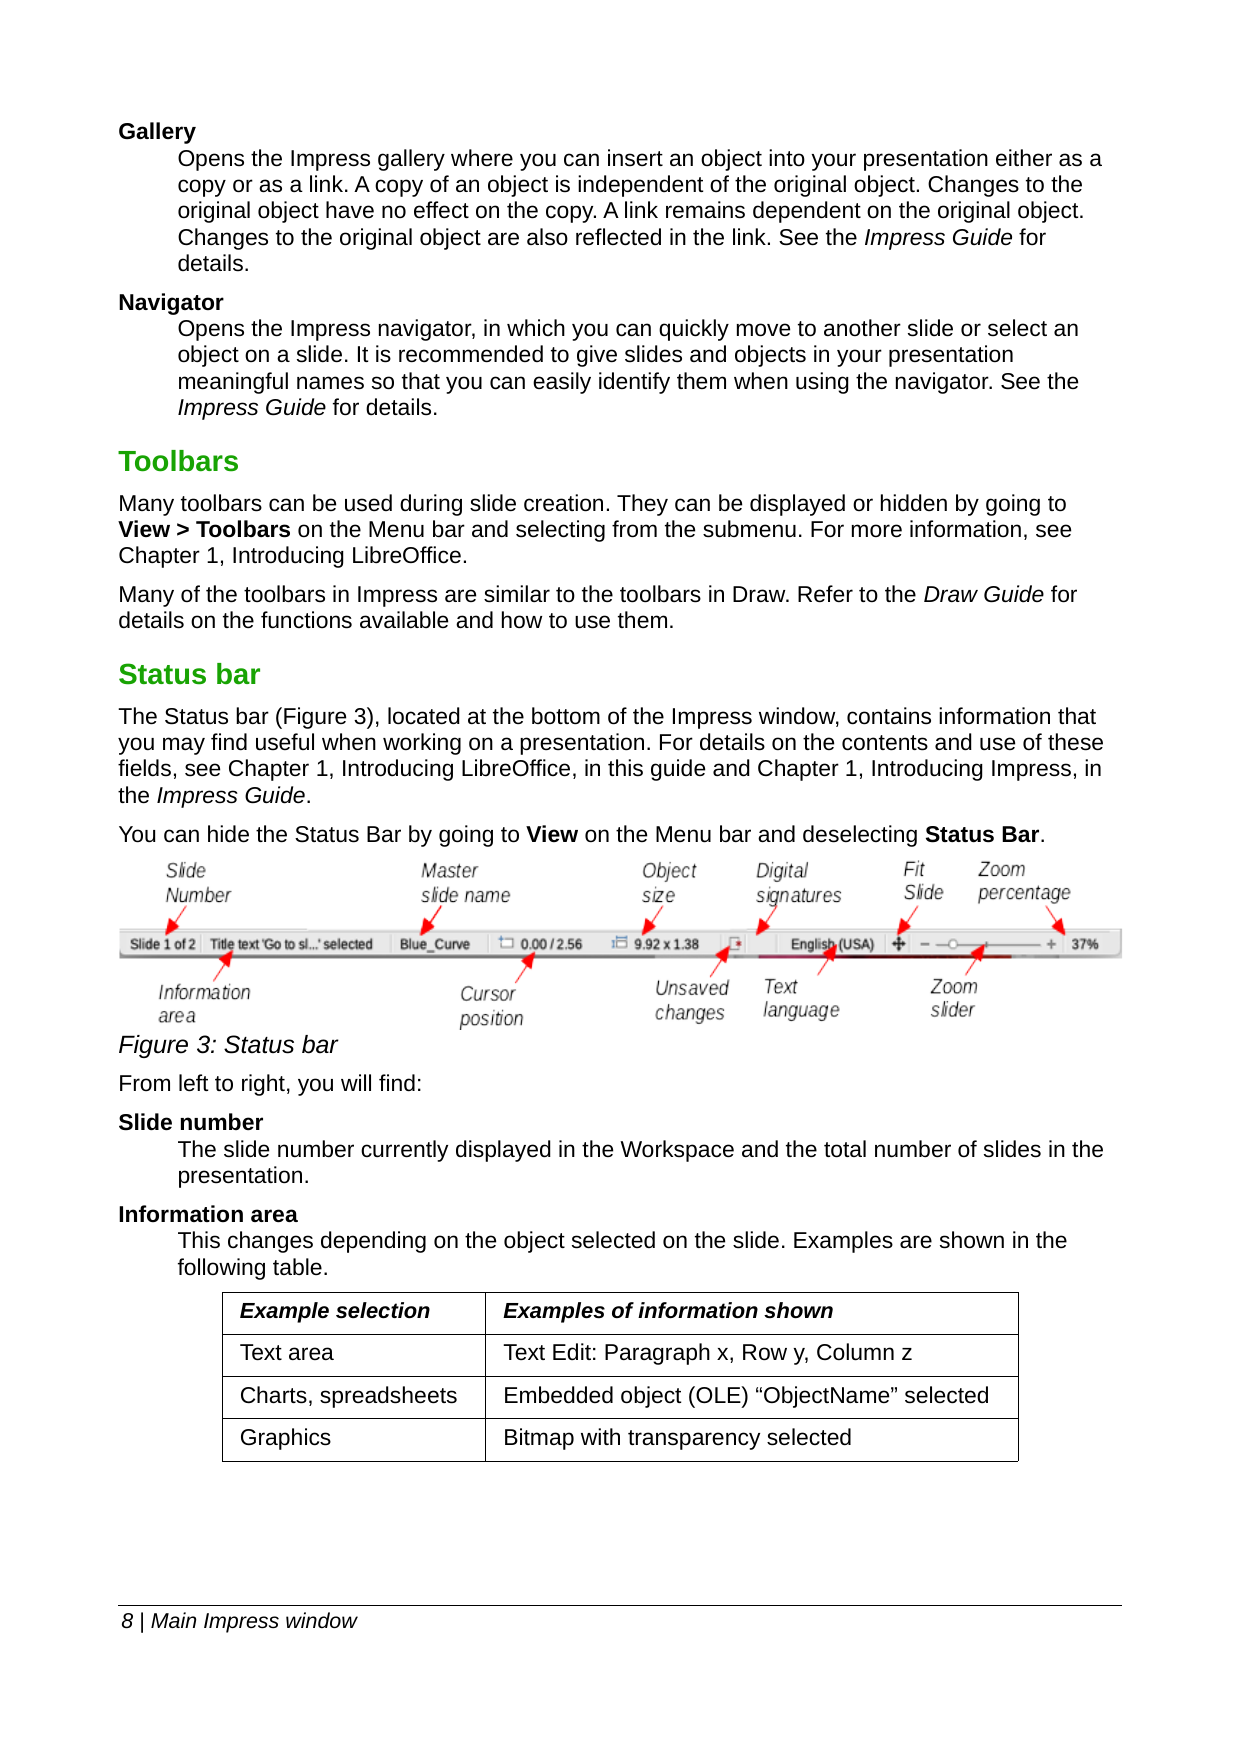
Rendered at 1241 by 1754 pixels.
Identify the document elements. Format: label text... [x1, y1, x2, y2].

text Information area [118, 1201, 1122, 1227]
text Opens the Impress gallery where you can insert an object into your presentation either as a copy or as a link. A copy of an object is independent of the original object. Changes to the original object have no effect on the copy. A link remains dependent on the original object. Changes to the original object are also reflected in the link. See the Impress Guide for details. [177, 144, 1122, 276]
text Figure 3: Status bar [118, 1030, 1122, 1058]
table_cell Text area [223, 1335, 485, 1376]
table_header Example selection [223, 1293, 485, 1333]
list From left to right, you will find: [118, 1070, 1122, 1097]
subtitle Toolbars [118, 444, 1122, 478]
text The slide number currently displayed in the Workspace and the total number of slides in the presentation. [177, 1136, 1122, 1188]
text You can hide the Status Bar by going to View on the Menu bar and deselecting Status Bar. [118, 821, 1122, 847]
text Opens the Impress navigator, in which you can quickly move to another slide or select an object on a slide. It is recommended to give slides and objects in your presentation meaningful names so that you can easily identify them when using the navigator. See the Impress Guide for details. [177, 315, 1122, 421]
text Slide number [118, 1109, 1122, 1136]
text Many of the toolbars in Impress are similar to the toolbars in Draw. Refer to the Draw Guide for details on the functions available and how to use them. [118, 581, 1122, 634]
table_cell Embedded object (OLE) “ObjectName” selected [486, 1377, 1018, 1418]
text Many toolbars can be used during slide creation. They can be displayed or hidden by going to View > Toolbars on the Menu bar and selecting from the submenu. For more information, see Chapter 1, Introducing LibreOffice. [118, 489, 1122, 568]
text This changes depending on the object selected on the slide. Examples are shown in the following table. [177, 1227, 1122, 1280]
text The Status bar (Figure 3), located at the bottom of the Impress window, contains information that you may find useful when working on a presentation. For details on the contents and use of these fields, see Chapter 1, Introducing LibreOffice, in this guide and Chapter 1, Introducing Impress, in the Impress Guide. [118, 703, 1122, 808]
text Navigator [118, 289, 1122, 315]
table_header Examples of information shown [486, 1293, 1018, 1333]
table_cell Text Edit: Paragraph x, Row y, Column z [486, 1335, 1018, 1376]
table_cell Bitmap with transparency selected [486, 1419, 1018, 1461]
table_cell Graphics [223, 1419, 485, 1461]
text Gallery [118, 118, 1122, 144]
table_cell Charts, spreadsheets [223, 1377, 485, 1418]
subtitle Status bar [118, 657, 1122, 691]
picture [118, 859, 1123, 1030]
